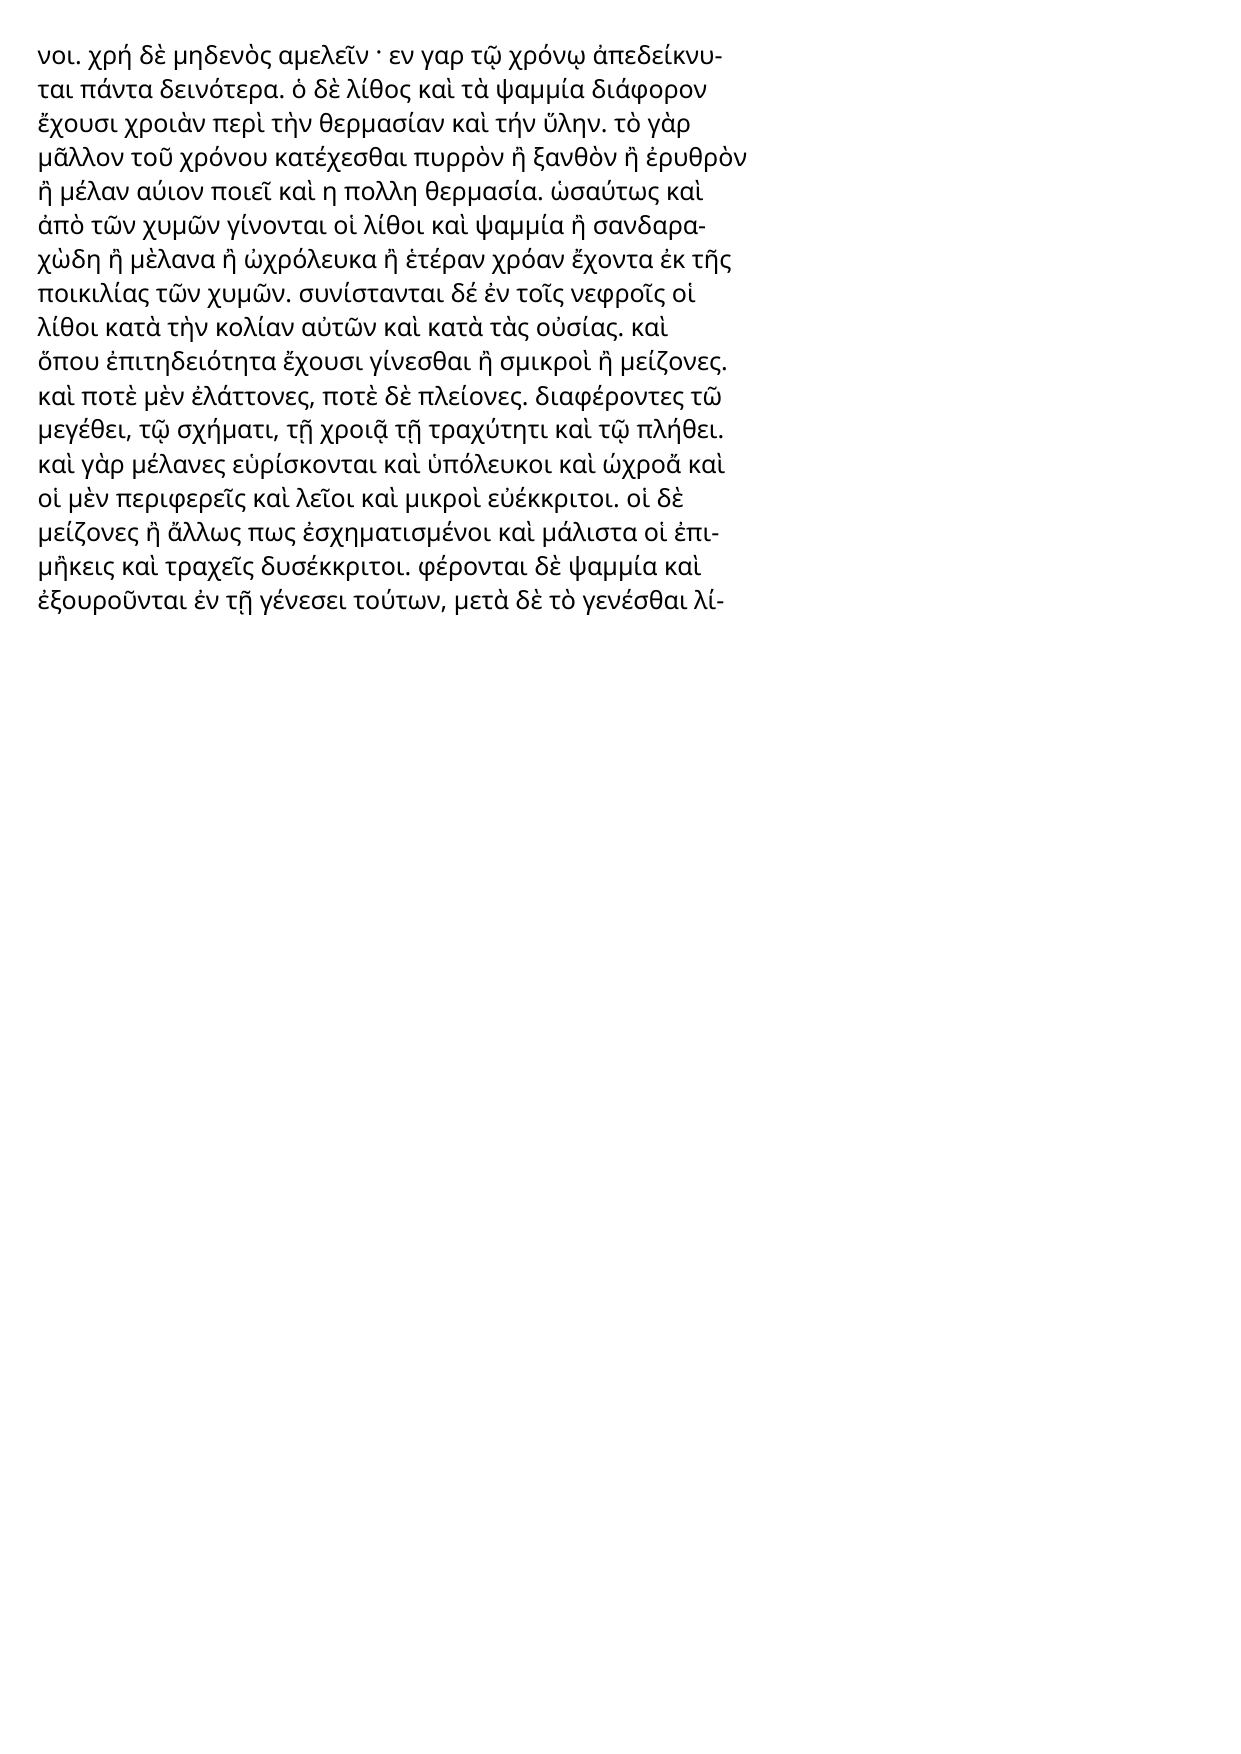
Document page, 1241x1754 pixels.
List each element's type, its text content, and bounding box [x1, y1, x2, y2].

text νοι. χρή δὲ μηδενὸς αμελεῖν · εν γαρ τῷ χρόνῳ ἀπεδείκνυ- ται πάντα δεινότερα. ὁ δὲ λίθος καὶ τὰ ψαμμία διάφορον ἔχουσι χροιὰν περὶ τὴν θερμασίαν καὶ τήν ὕλην. τὸ γὰρ μᾶλλον τοῦ χρόνου κατέχεσθαι πυρρὸν ἢ ξανθὸν ἢ ἐρυθρὸν ἢ μέλαν αύιον ποιεῖ καὶ η πολλη θερμασία. ὡσαύτως καὶ ἀπὸ τῶν χυμῶν γίνονται οἱ λίθοι καὶ ψαμμία ἢ σανδαρα- χὼδη ἢ μὲλανα ἢ ὠχρόλευκα ἢ ἑτέραν χρόαν ἔχοντα ἐκ τῆς ποικιλίας τῶν χυμῶν. συνίστανται δέ ἐν τοῖς νεφροῖς οἱ λίθοι κατὰ τὴν κολίαν αὐτῶν καὶ κατὰ τὰς οὐσίας. καὶ ὅπου ἐπιτηδειότητα ἔχουσι γίνεσθαι ἢ σμικροὶ ἢ μείζονες. καὶ ποτὲ μὲν ἐλάττονες, ποτὲ δὲ πλείονες. διαφέροντες τῶ μεγέθει, τῷ σχήματι, τῇ χροιᾷ τῇ τραχύτητι καὶ τῷ πλήθει. καὶ γὰρ μέλανες εὑρίσκονται καὶ ὑπόλευκοι καὶ ώχροἄ καὶ οἱ μὲν περιφερεῖς καὶ λεῖοι καὶ μικροὶ εὐέκκριτοι. οἱ δὲ μείζονες ἢ ἄλλως πως ἐσχηματισμένοι καὶ μάλιστα οἱ ἐπι- μἢκεις καὶ τραχεῖς δυσέκκριτοι. φέρονται δὲ ψαμμία καὶ ἐξουροῦνται ἐν τῇ γένεσει τούτων, μετὰ δὲ τὸ γενέσθαι λί- [37, 37, 1203, 617]
